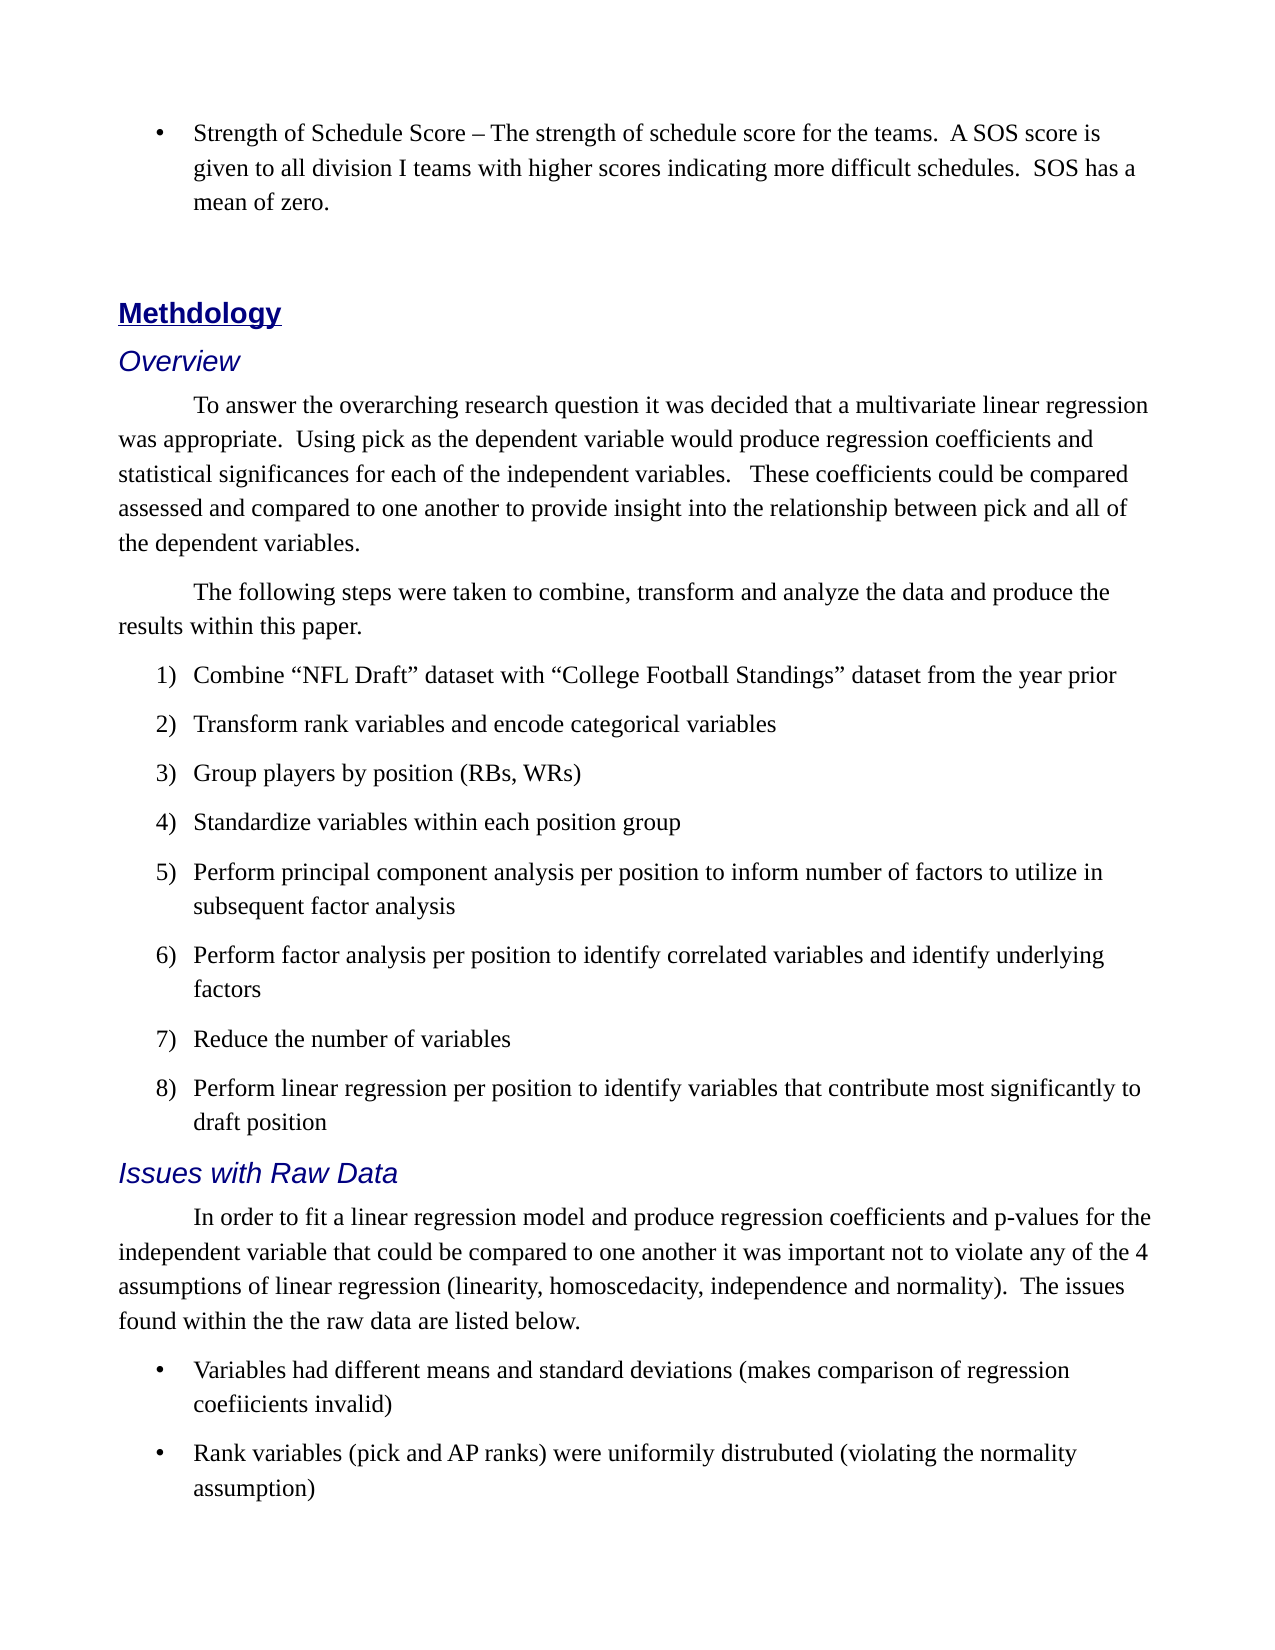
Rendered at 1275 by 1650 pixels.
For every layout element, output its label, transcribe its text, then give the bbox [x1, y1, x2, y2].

list Combine “NFL Draft” dataset with “College Football Standings” dataset from the year prior [156, 660, 1157, 689]
list Transform rank variables and encode categorical variables [156, 709, 1157, 738]
list Rank variables (pick and AP ranks) were uniformily distrubuted (violating the normality assumption) [156, 1438, 1157, 1502]
list Group players by position (RBs, WRs) [156, 758, 1157, 787]
list Perform principal component analysis per position to inform number of factors to utilize in subsequent factor analysis [156, 857, 1157, 920]
text To answer the overarching research question it was decided that a multivariate linear regression was appropriate. Using pick as the dependent variable would produce regression coefficients and statistical significances for each of the independent variables. These coefficients could be compared assessed and compared to one another to provide insight into the relationship between pick and all of the dependent variables. [118, 390, 1157, 556]
list Perform factor analysis per position to identify correlated variables and identify underlying factors [156, 940, 1157, 1003]
text In order to fit a linear regression model and produce regression coefficients and p-values for the independent variable that could be compared to one another it was important not to violate any of the 4 assumptions of linear regression (linearity, homoscedacity, independence and normality). The issues found within the the raw data are listed below. [118, 1202, 1157, 1334]
text The following steps were taken to combine, transform and analyze the data and produce the results within this paper. [118, 577, 1157, 640]
list Reduce the number of variables [156, 1024, 1157, 1052]
list Strength of Schedule Score – The strength of schedule score for the teams. A SOS score is given to all division I teams with higher scores indicating more difficult schedules. SOS has a mean of zero. [156, 118, 1157, 216]
subtitle Overview [118, 344, 1157, 377]
list Standardize variables within each position group [156, 807, 1157, 836]
subtitle Issues with Raw Data [118, 1156, 1157, 1190]
subtitle Methdology [118, 296, 1157, 329]
list Variables had different means and standard deviations (makes comparison of regression coefiicients invalid) [156, 1355, 1157, 1418]
list Perform linear regression per position to identify variables that contribute most significantly to draft position [156, 1073, 1157, 1136]
